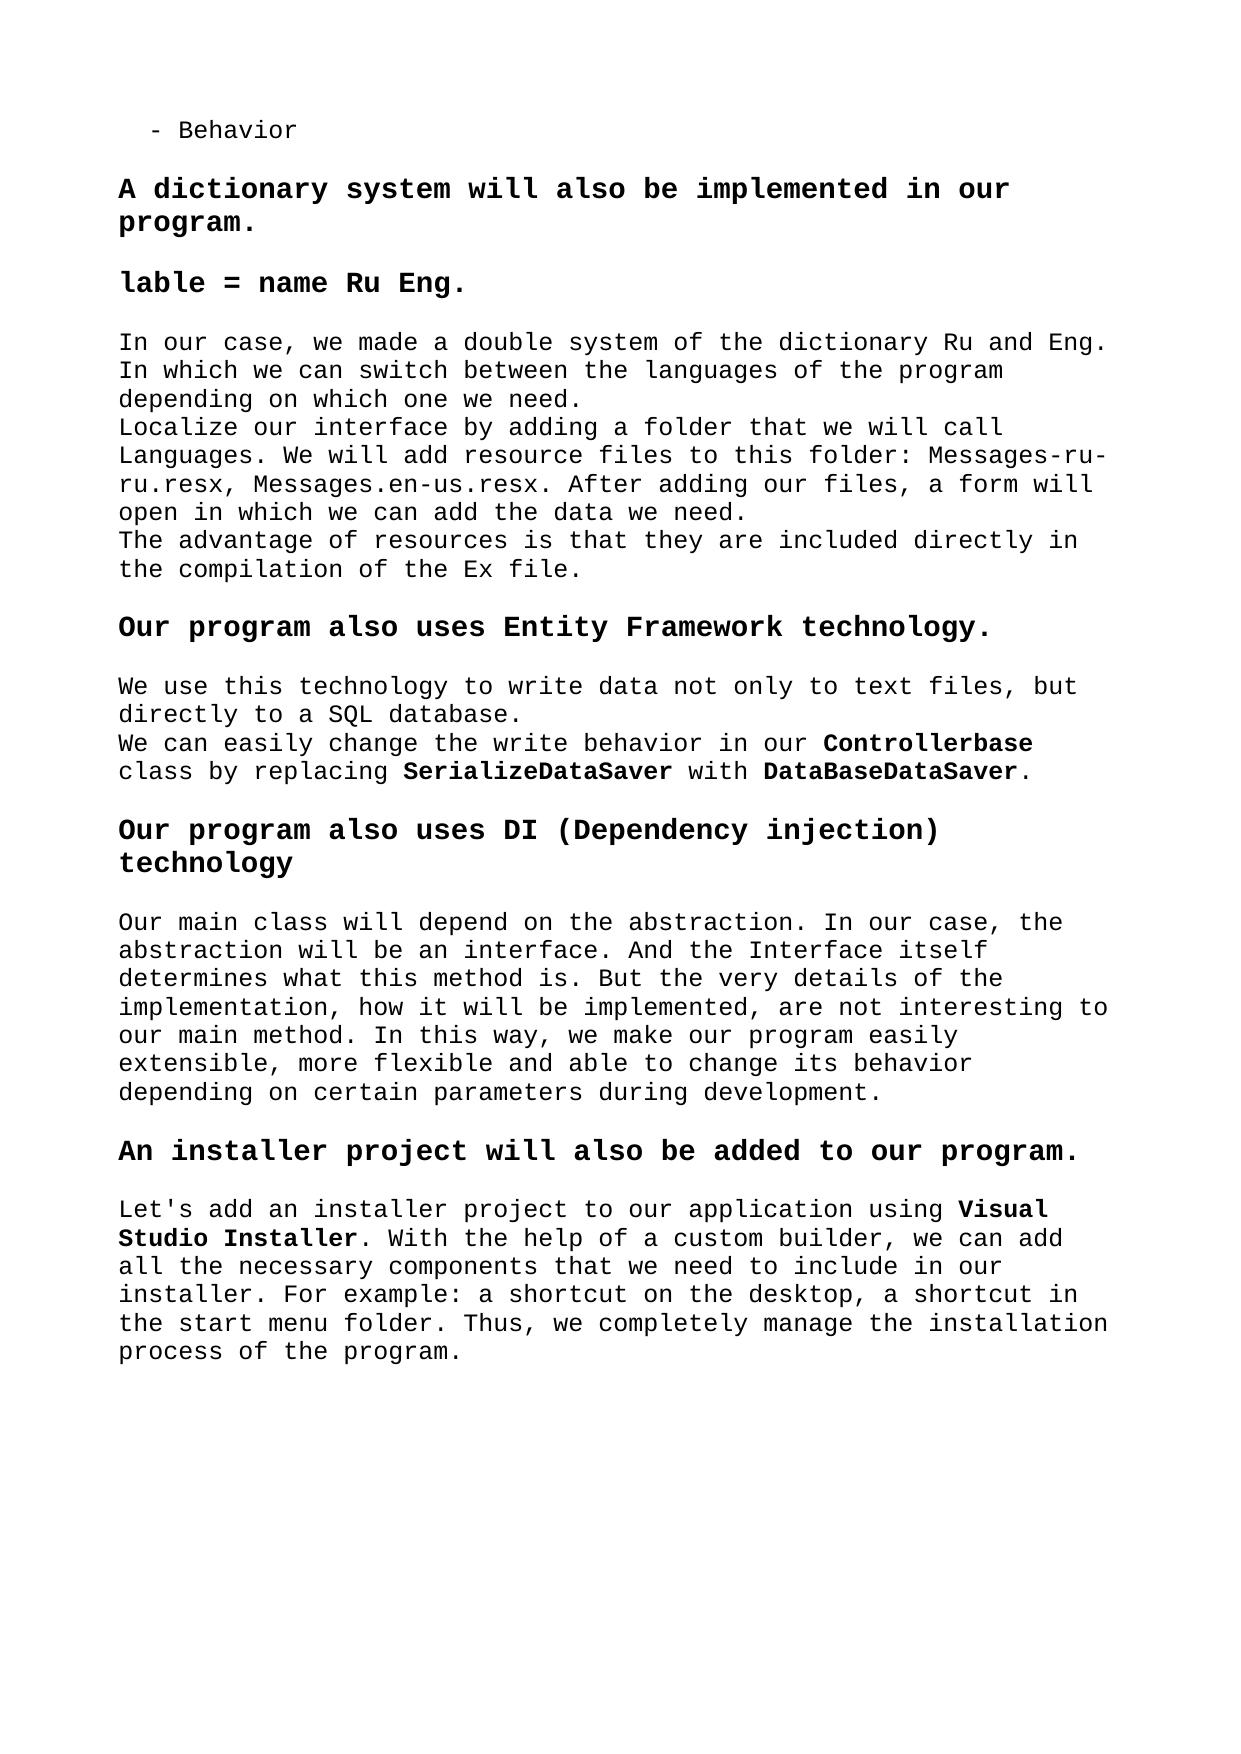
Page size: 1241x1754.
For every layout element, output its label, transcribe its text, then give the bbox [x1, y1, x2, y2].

text In our case, we made a double system of the dictionary Ru and Eng. In which we can switch between the languages of the program depending on which one we need. [118, 329, 1122, 414]
text lable = name Ru Eng. [118, 268, 1122, 302]
text An installer project will also be added to our program. [118, 1136, 1122, 1169]
text The advantage of resources is that they are included directly in the compilation of the Ex file. [118, 528, 1122, 584]
text A dictionary system will also be implemented in our program. [118, 174, 1122, 241]
text Our program also uses DI (Dependency injection) technology [118, 815, 1122, 881]
text Localize our interface by adding a folder that we will call Languages. We will add resource files to this folder: Messages-ru-ru.resx, Messages.en-us.resx. After adding our files, a form will open in which we can add the data we need. [118, 414, 1122, 528]
text We use this technology to write data not only to text files, but directly to a SQL database. [118, 674, 1122, 730]
text Let's add an installer project to our application using Visual Studio Installer. With the help of a custom builder, we can add all the necessary components that we need to include in our installer. For example: a shortcut on the desktop, a shortcut in the start menu folder. Thus, we completely manage the installation process of the program. [118, 1197, 1122, 1367]
text Our program also uses Entity Framework technology. [118, 613, 1122, 646]
text Our main class will depend on the abstraction. In our case, the abstraction will be an interface. And the Interface itself determines what this method is. But the very details of the implementation, how it will be implemented, are not interesting to our main method. In this way, we make our program easily extensible, more flexible and able to change its behavior depending on certain parameters during development. [118, 909, 1122, 1107]
text - Behavior [118, 118, 1122, 146]
text We can easily change the write behavior in our Controllerbase class by replacing SerializeDataSaver with DataBaseDataSaver. [118, 730, 1122, 787]
